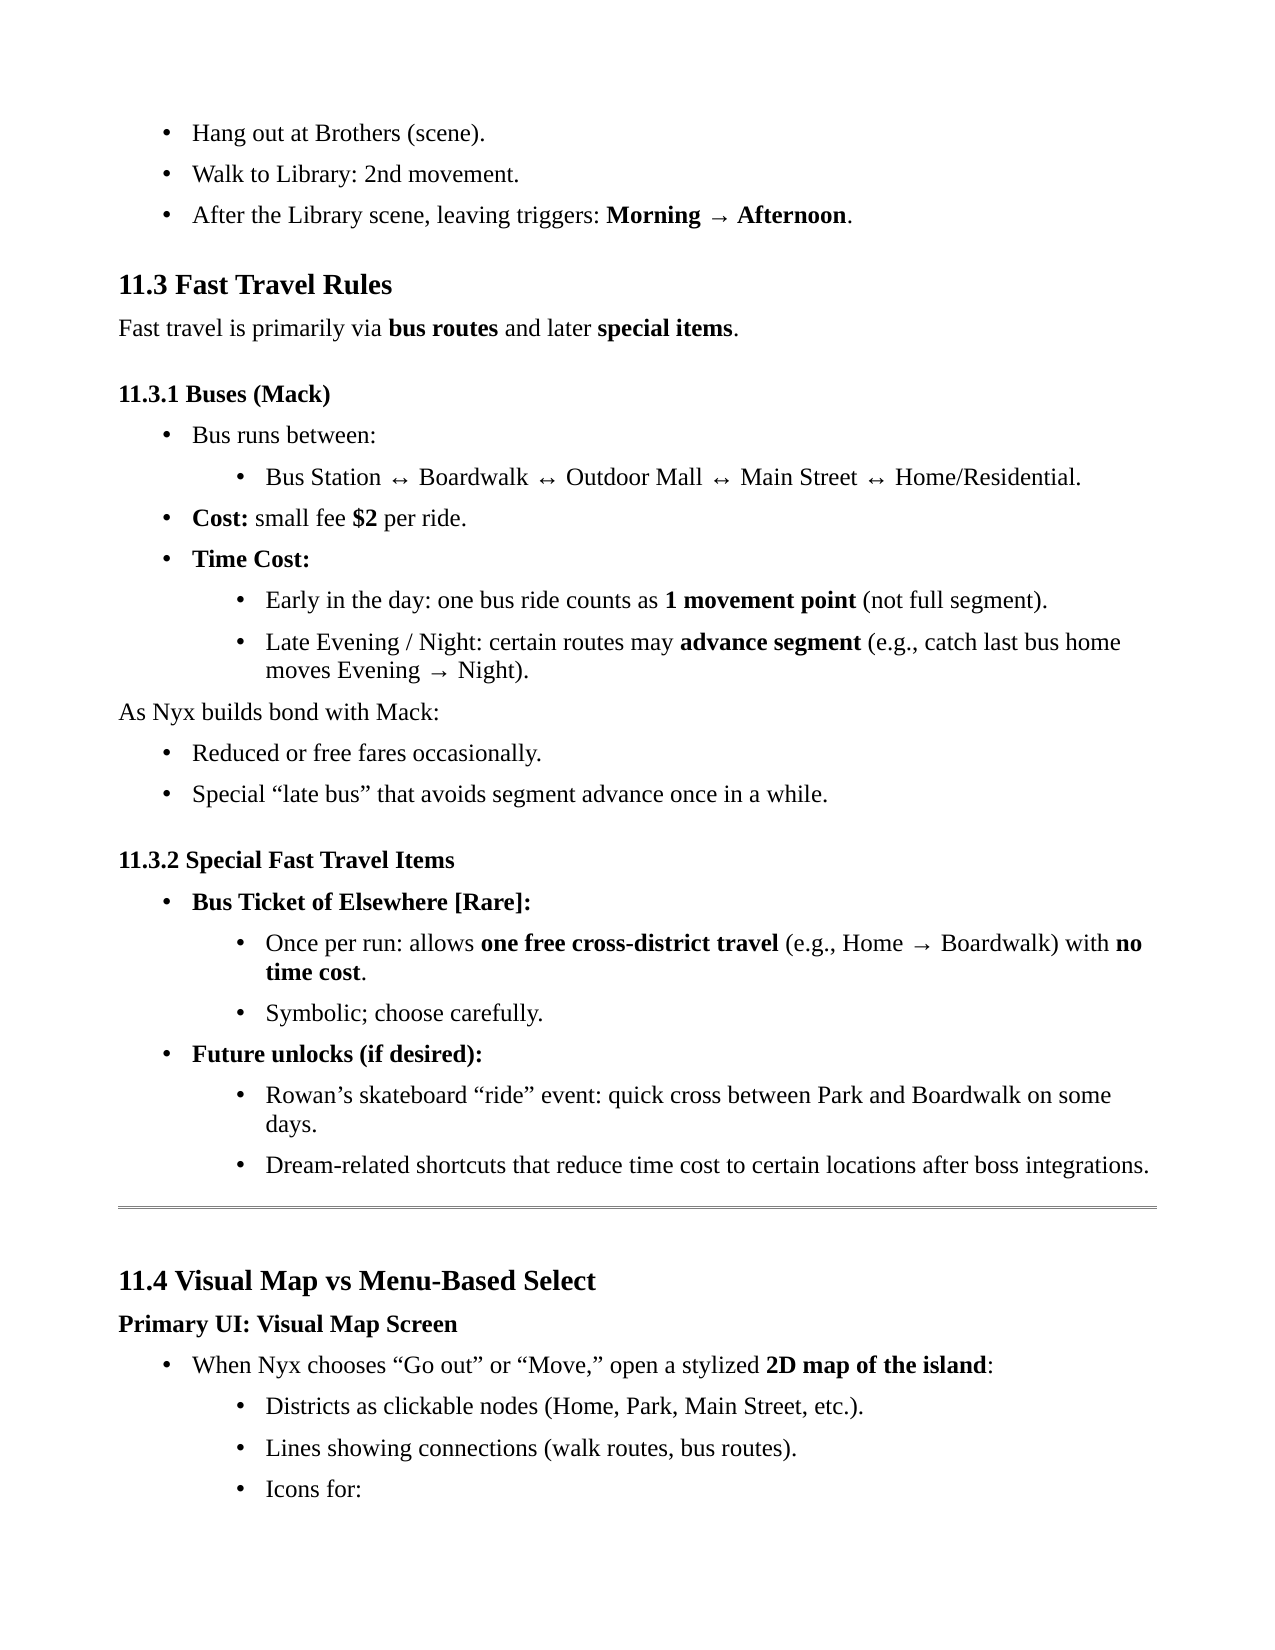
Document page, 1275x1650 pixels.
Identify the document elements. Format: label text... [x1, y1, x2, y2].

list Symbolic; choose carefully. [236, 998, 1157, 1027]
list When Nyx chooses “Go out” or “Move,” open a stylized 2D map of the island: [162, 1350, 1157, 1379]
list Rowan’s skateboard “ride” event: quick cross between Park and Boardwalk on some days. [236, 1080, 1157, 1138]
list After the Library scene, leaving triggers: Morning → Afternoon. [162, 201, 1157, 229]
subtitle 11.3.2 Special Fast Travel Items [118, 845, 1157, 874]
subtitle 11.3.1 Buses (Mack) [118, 379, 1157, 408]
list Reduced or free fares occasionally. [162, 738, 1157, 767]
list Icons for: [236, 1474, 1157, 1503]
list Once per run: allows one free cross-district travel (e.g., Home → Boardwalk) with no time cost. [236, 928, 1157, 985]
list Early in the day: one bus ride counts as 1 movement point (not full segment). [236, 585, 1157, 614]
text Primary UI: Visual Map Screen [118, 1309, 1157, 1338]
list Walk to Library: 2nd movement. [162, 159, 1157, 188]
list Dream-related shortcuts that reduce time cost to certain locations after boss integrations. [236, 1150, 1157, 1179]
list Special “late bus” that avoids segment advance once in a while. [162, 779, 1157, 808]
list Bus runs between: [162, 420, 1157, 449]
text Fast travel is primarily via bus routes and later special items. [118, 313, 1157, 342]
list Bus Station ↔ Boardwalk ↔ Outdoor Mall ↔ Main Street ↔ Home/Residential. [236, 462, 1157, 490]
list Hang out at Brothers (scene). [162, 118, 1157, 147]
subtitle 11.4 Visual Map vs Menu-Based Select [118, 1263, 1157, 1296]
list Cost: small fee $2 per ride. [162, 503, 1157, 532]
list Bus Ticket of Elsewhere [Rare]: [162, 887, 1157, 915]
list Future unlocks (if desired): [162, 1039, 1157, 1068]
list Lines showing connections (walk routes, bus routes). [236, 1433, 1157, 1461]
subtitle 11.3 Fast Travel Rules [118, 267, 1157, 300]
list Time Cost: [162, 544, 1157, 573]
text As Nyx builds bond with Mack: [118, 697, 1157, 725]
list Districts as clickable nodes (Home, Park, Main Street, etc.). [236, 1391, 1157, 1420]
list Late Evening / Night: certain routes may advance segment (e.g., catch last bus home moves Evening → Night). [236, 627, 1157, 684]
